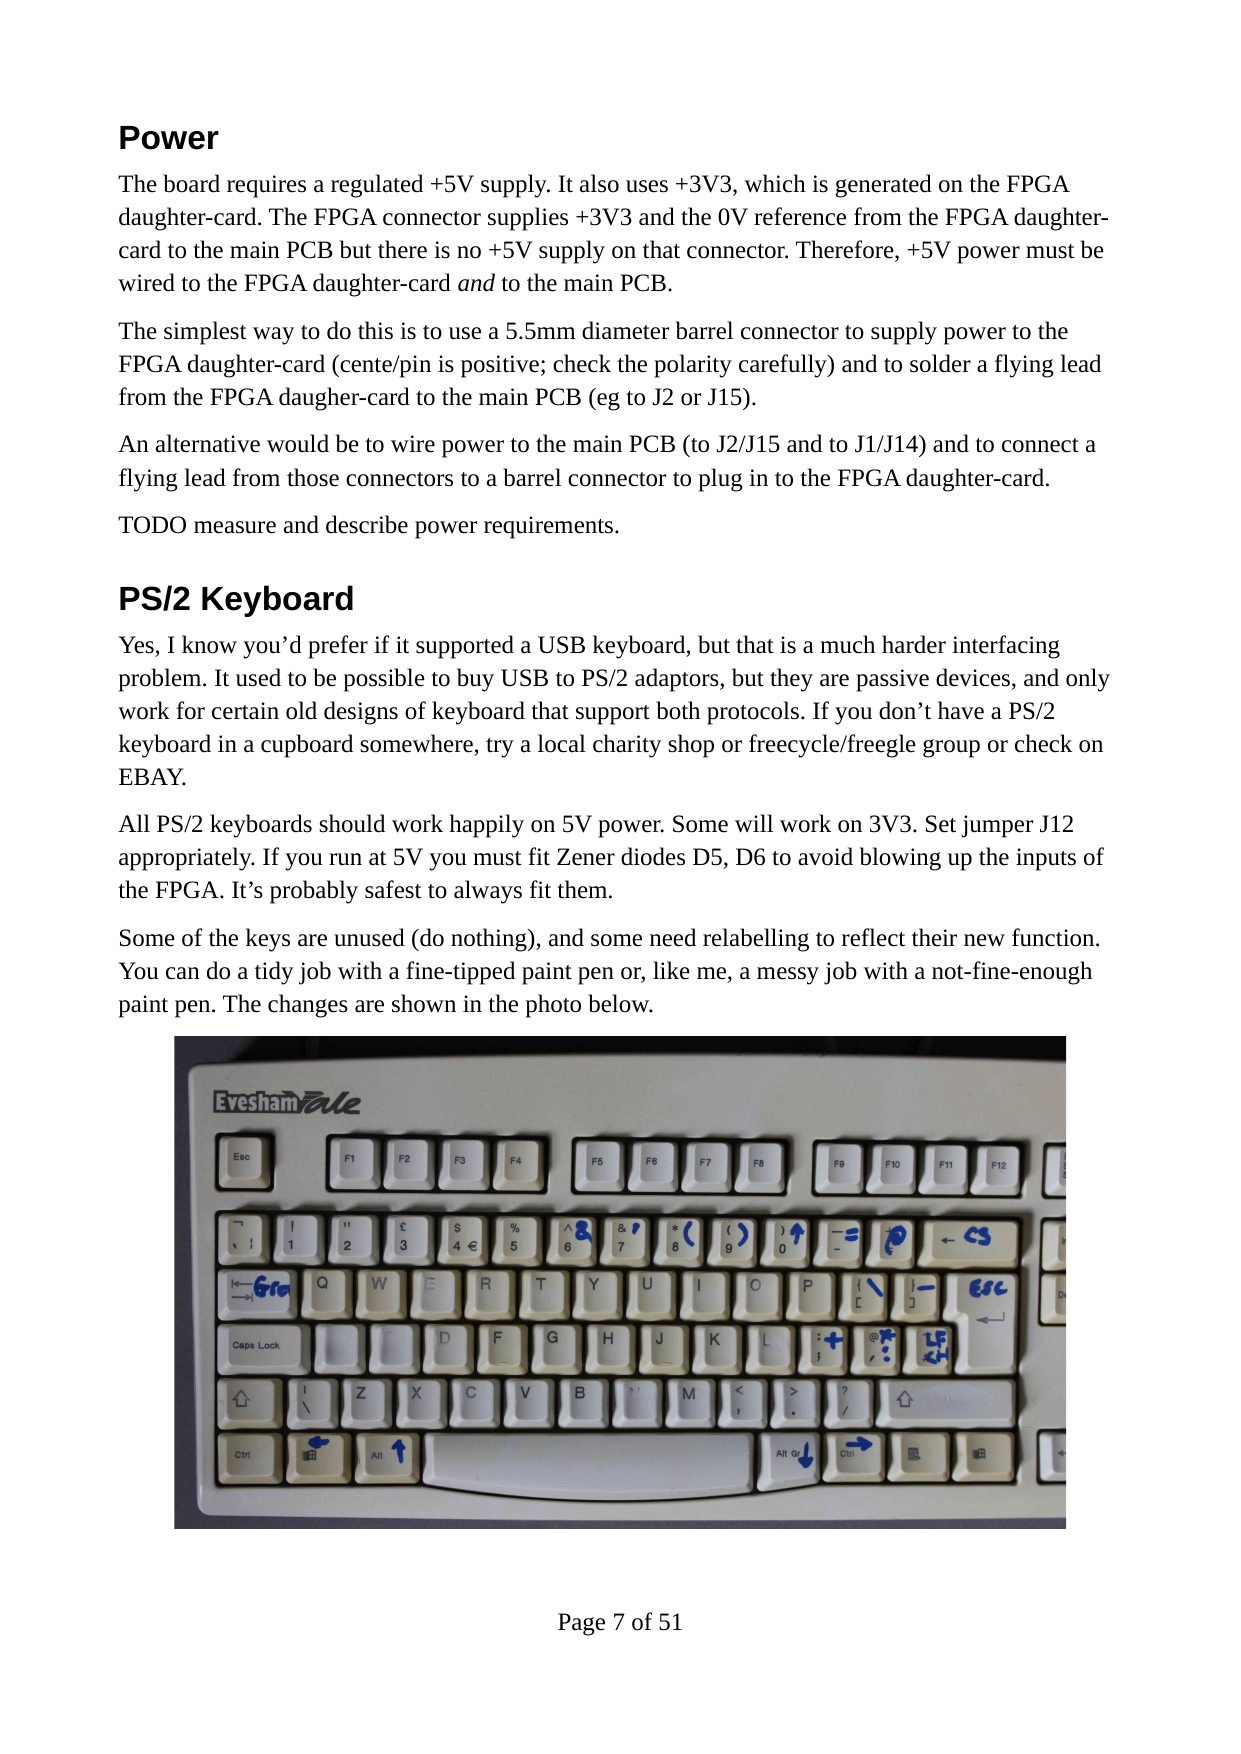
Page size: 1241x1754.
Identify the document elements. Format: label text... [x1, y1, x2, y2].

text The board requires a regulated +5V supply. It also uses +3V3, which is generated on the FPGA daughter-card. The FPGA connector supplies +3V3 and the 0V reference from the FPGA daughter-card to the main PCB but there is no +5V supply on that connector. Therefore, +5V power must be wired to the FPGA daughter-card and to the main PCB. [118, 169, 1122, 297]
text All PS/2 keyboards should work happily on 5V power. Some will work on 3V3. Set jumper J12 appropriately. If you run at 5V you must fit Zener diodes D5, D6 to avoid blowing up the inputs of the FPGA. It’s probably safest to always fit them. [118, 809, 1122, 904]
text An alternative would be to wire power to the main PCB (to J2/J15 and to J1/J14) and to connect a flying lead from those connectors to a barrel connector to plug in to the FPGA daughter-card. [118, 429, 1122, 491]
text The simplest way to do this is to use a 5.5mm diameter barrel connector to supply power to the FPGA daughter-card (cente/pin is positive; check the polarity carefully) and to solder a flying lead from the FPGA daugher-card to the main PCB (eg to J2 or J15). [118, 316, 1122, 411]
subtitle Power [118, 118, 1122, 157]
text Yes, I know you’d prefer if it supported a USB keyboard, but that is a much harder interfacing problem. It used to be possible to buy USB to PS/2 adaptors, but they are passive devices, and only work for certain old designs of keyboard that support both protocols. If you don’t have a PS/2 keyboard in a cupboard somewhere, try a local charity shop or freecycle/freegle group or check on EBAY. [118, 630, 1122, 791]
subtitle PS/2 Keyboard [118, 579, 1122, 617]
picture [174, 1036, 1067, 1529]
text Some of the keys are unused (do nothing), and some need relabelling to reflect their new function. You can do a tidy job with a fine-tipped paint pen or, like me, a messy job with a not-fine-enough paint pen. The changes are shown in the photo below. [118, 923, 1122, 1018]
text TODO measure and describe power requirements. [118, 510, 1122, 539]
